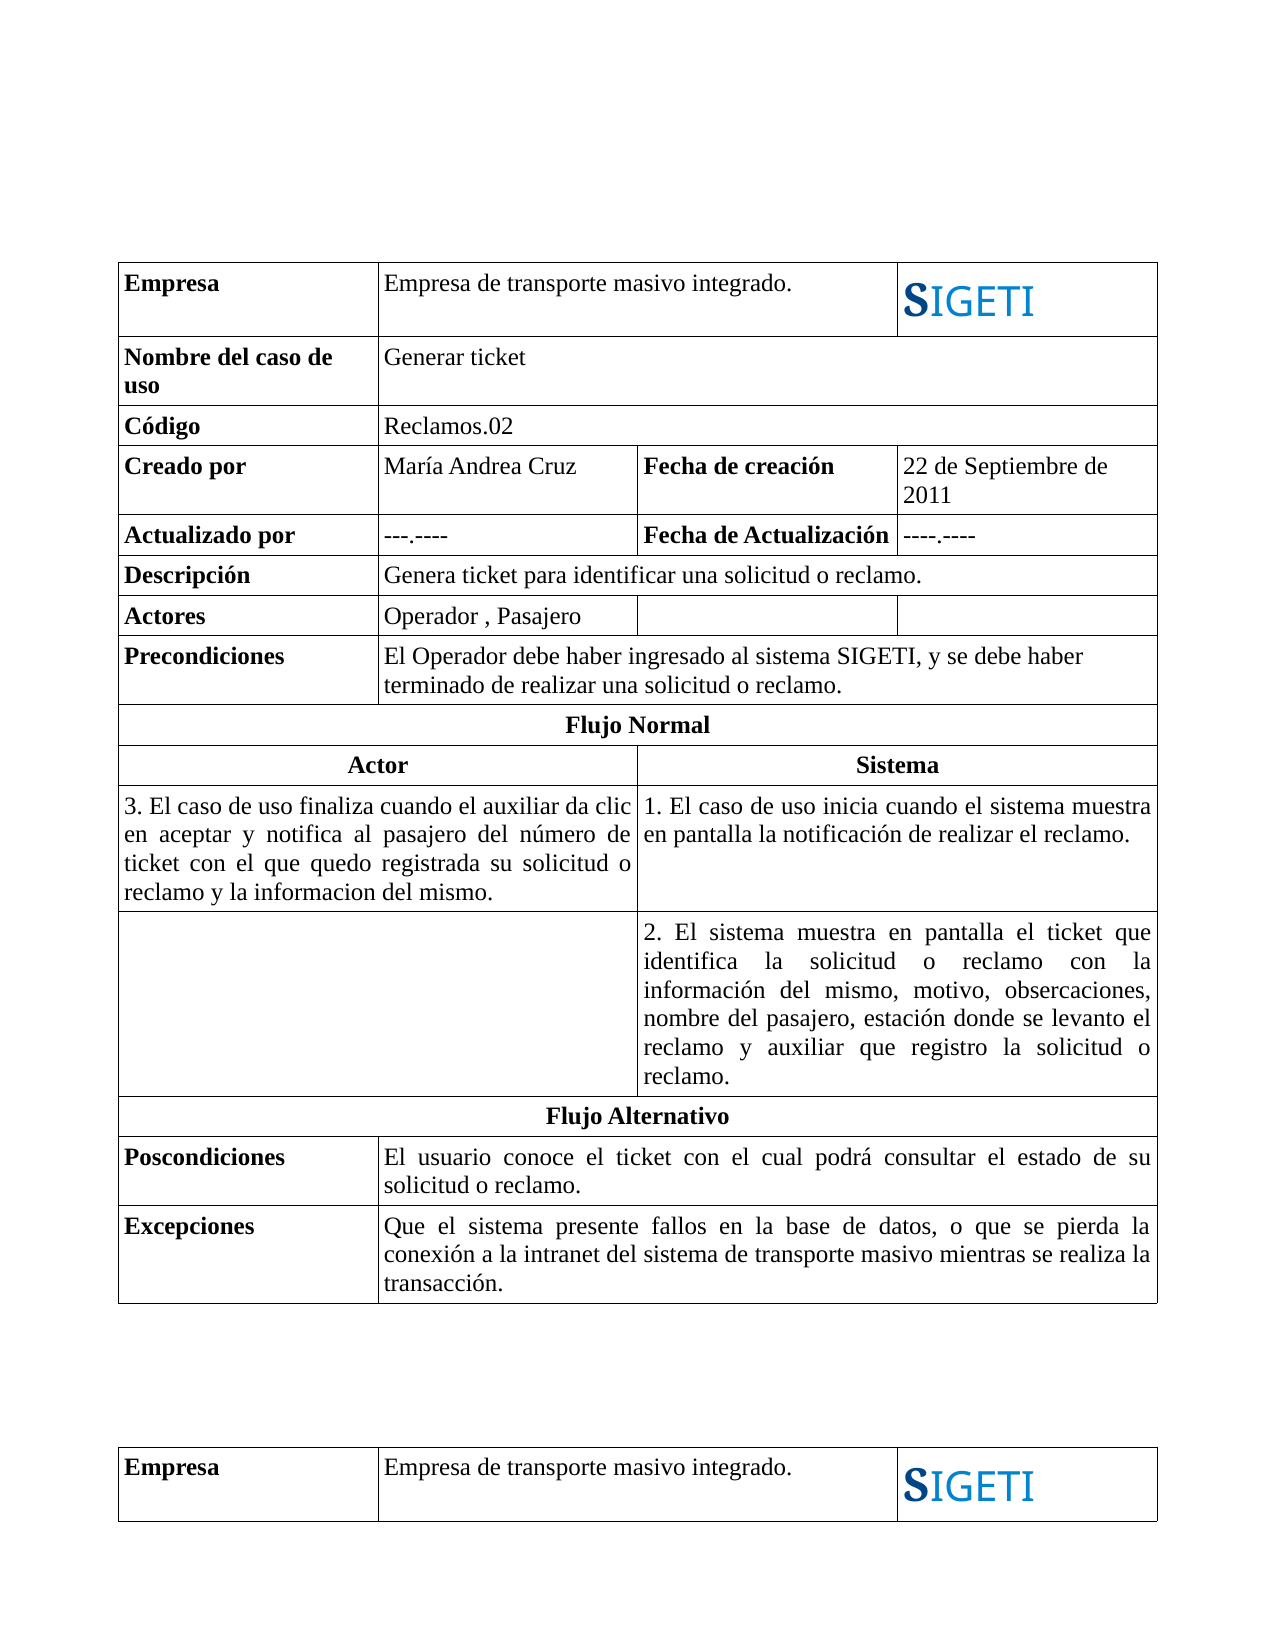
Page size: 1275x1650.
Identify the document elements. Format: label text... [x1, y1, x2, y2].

table_cell [898, 596, 1157, 635]
table_cell Excepciones [119, 1206, 378, 1303]
table_cell El Operador debe haber ingresado al sistema SIGETI, y se debe haber terminado de realizar una solicitud o reclamo. [379, 636, 1157, 704]
table_header SIGETI [898, 1448, 1157, 1521]
table_cell Que el sistema presente fallos en la base de datos, o que se pierda la conexión a la intranet del sistema de transporte masivo mientras se realiza la transacción. [379, 1206, 1157, 1303]
table_cell 3. El caso de uso finaliza cuando el auxiliar da clic en aceptar y notifica al pasajero del número de ticket con el que quedo registrada su solicitud o reclamo y la informacion del mismo. [119, 786, 637, 911]
table_cell ----.---- [898, 515, 1157, 554]
table_cell Flujo Alternativo [119, 1097, 1157, 1136]
table_cell 22 de Septiembre de 2011 [898, 446, 1157, 514]
table_cell El usuario conoce el ticket con el cual podrá consultar el estado de su solicitud o reclamo. [379, 1137, 1157, 1205]
table_cell Reclamos.02 [379, 406, 1157, 445]
table_cell Actor [119, 746, 637, 785]
table_cell Fecha de Actualización [638, 515, 897, 554]
table_cell Creado por [119, 446, 378, 514]
table_header Empresa de transporte masivo integrado. [379, 263, 897, 336]
table_header Empresa [119, 263, 378, 336]
table_cell Actualizado por [119, 515, 378, 554]
table_header SIGETI [898, 263, 1157, 336]
table_cell 2. El sistema muestra en pantalla el ticket que identifica la solicitud o reclamo con la información del mismo, motivo, obsercaciones, nombre del pasajero, estación donde se levanto el reclamo y auxiliar que registro la solicitud o reclamo. [638, 912, 1157, 1096]
table_cell Código [119, 406, 378, 445]
table_cell 1. El caso de uso inicia cuando el sistema muestra en pantalla la notificación de realizar el reclamo. [638, 786, 1157, 911]
table_cell Fecha de creación [638, 446, 897, 514]
table_cell Generar ticket [379, 337, 1157, 405]
table_cell Actores [119, 596, 378, 635]
table_cell Operador , Pasajero [379, 596, 637, 635]
table_header Empresa [119, 1448, 378, 1521]
table_cell [119, 912, 637, 1096]
table_cell Poscondiciones [119, 1137, 378, 1205]
table_cell ---.---- [379, 515, 637, 554]
table_cell María Andrea Cruz [379, 446, 637, 514]
table_cell Nombre del caso de uso [119, 337, 378, 405]
table_cell Flujo Normal [119, 705, 1157, 744]
table_cell Precondiciones [119, 636, 378, 704]
table_cell Descripción [119, 556, 378, 595]
table_cell Sistema [638, 746, 1157, 785]
table_cell Genera ticket para identificar una solicitud o reclamo. [379, 556, 1157, 595]
table_header Empresa de transporte masivo integrado. [379, 1448, 897, 1521]
table_cell [638, 596, 897, 635]
